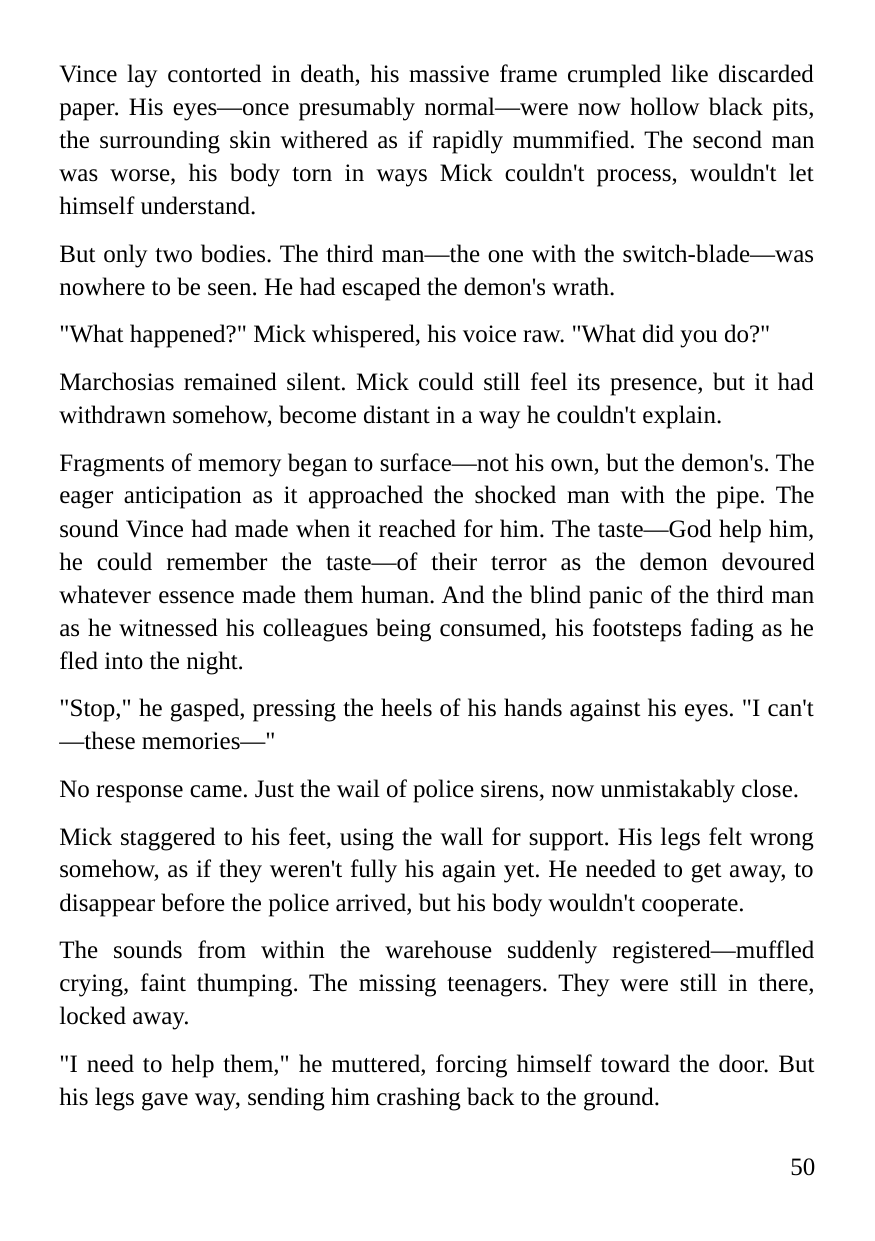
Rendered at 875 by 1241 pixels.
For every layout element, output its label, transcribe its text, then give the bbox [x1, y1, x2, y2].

text Vince lay contorted in death, his massive frame crumpled like discarded paper. His eyes—once presumably normal—were now hollow black pits, the surrounding skin withered as if rapidly mummified. The second man was worse, his body torn in ways Mick couldn't process, wouldn't let himself understand. [59, 59, 815, 220]
text "I need to help them," he muttered, forcing himself toward the door. But his legs gave way, sending him crashing back to the ground. [59, 1049, 815, 1111]
text The sounds from within the warehouse suddenly registered—muffled crying, faint thumping. The missing teenagers. They were still in there, locked away. [59, 935, 815, 1030]
text "What happened?" Mick whispered, his voice raw. "What did you do?" [59, 319, 815, 348]
text No response came. Just the wail of police sirens, now unmistakably close. [59, 774, 815, 803]
text "Stop," he gasped, pressing the heels of his hands against his eyes. "I can't—these memories—" [59, 693, 815, 755]
text But only two bodies. The third man—the one with the switch-blade—was nowhere to be seen. He had escaped the demon's wrath. [59, 239, 815, 301]
text Mick staggered to his feet, using the wall for support. His legs felt wrong somehow, as if they weren't fully his again yet. He needed to get away, to disappear before the police arrived, but his body wouldn't cooperate. [59, 822, 815, 916]
text Marchosias remained silent. Mick could still feel its presence, but it had withdrawn somehow, become distant in a way he couldn't explain. [59, 367, 815, 429]
text Fragments of memory began to surface—not his own, but the demon's. The eager anticipation as it approached the shocked man with the pipe. The sound Vince had made when it reached for him. The taste—God help him, he could remember the taste—of their terror as the demon devoured whatever essence made them human. And the blind panic of the third man as he witnessed his colleagues being consumed, his footsteps fading as he fled into the night. [59, 448, 815, 674]
